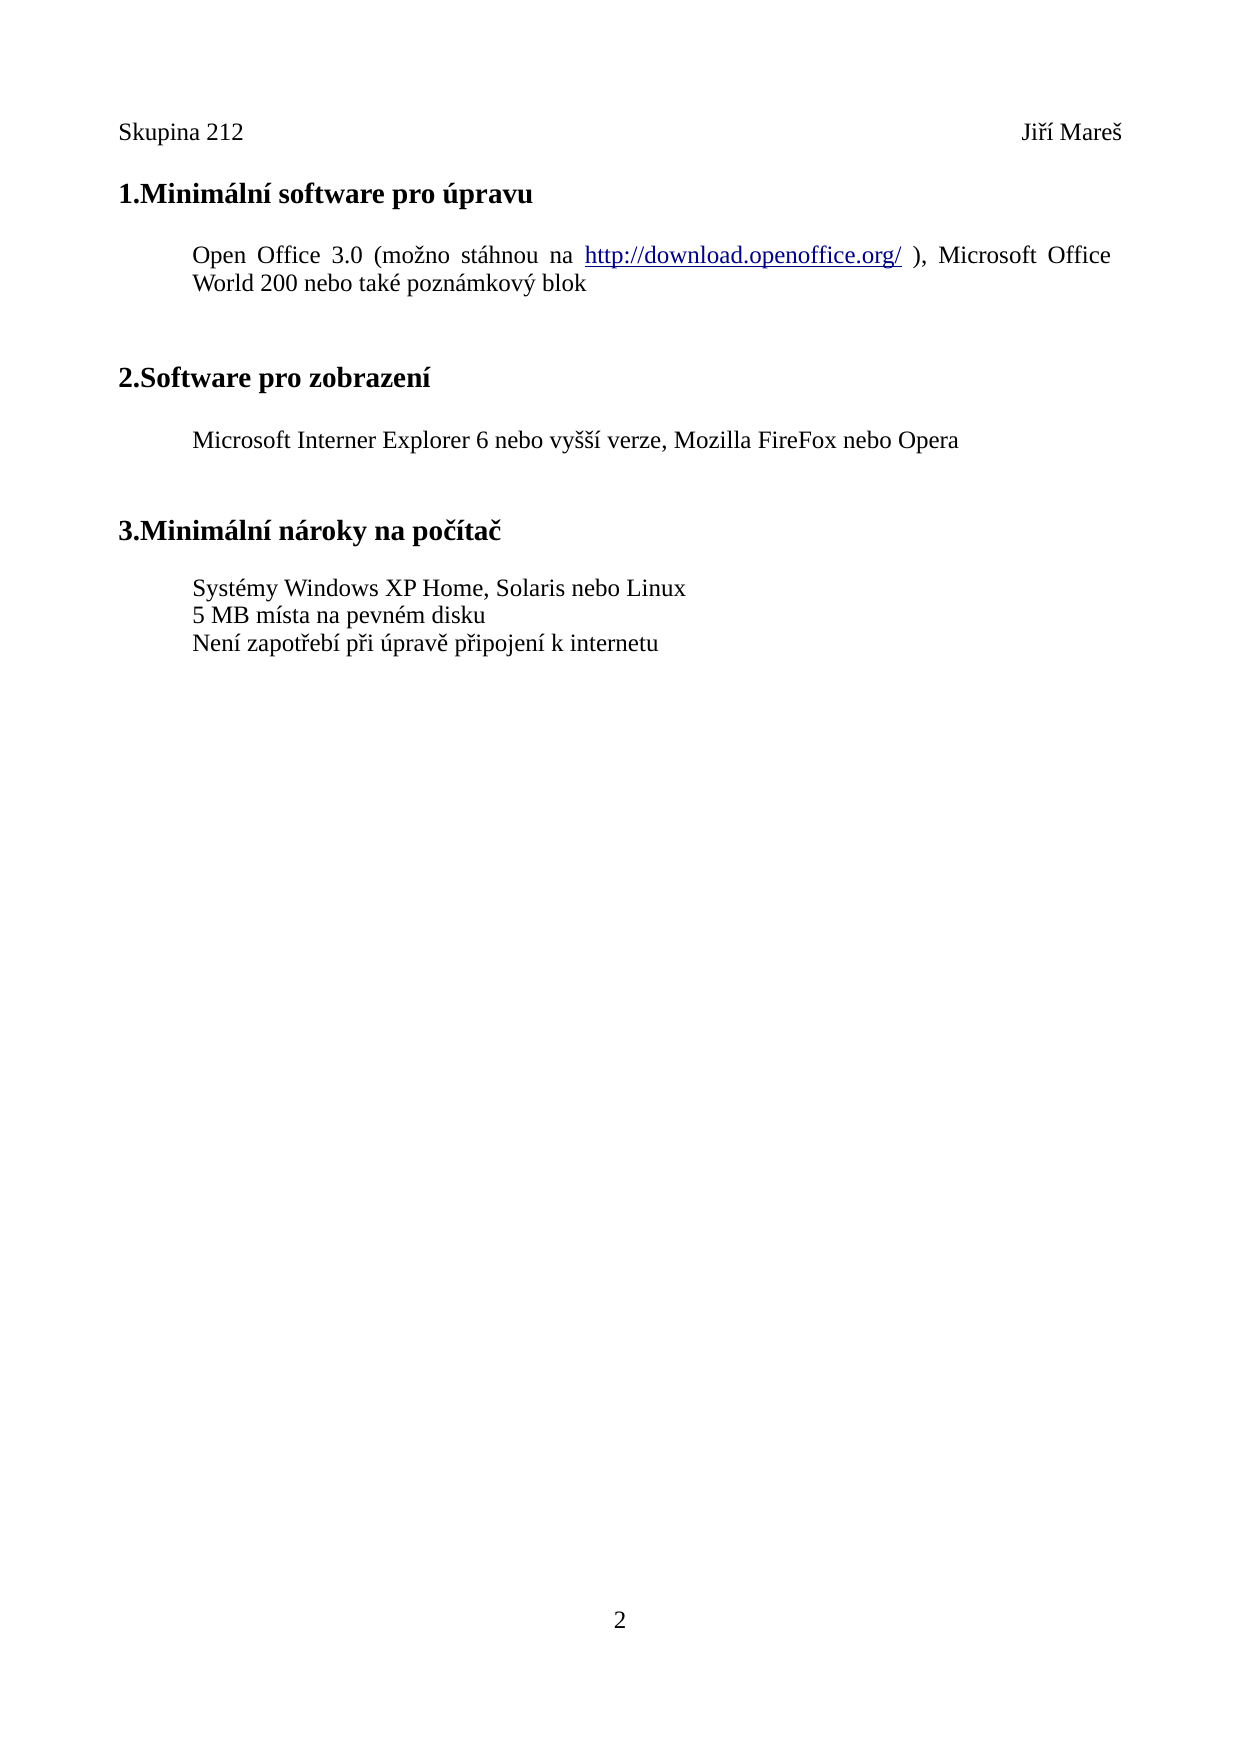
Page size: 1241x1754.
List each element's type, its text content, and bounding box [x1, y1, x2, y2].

list Minimální nároky na počítač [118, 514, 1122, 546]
text Microsoft Interner Explorer 6 nebo vyšší verze, Mozilla FireFox nebo Opera [118, 426, 1122, 454]
list Software pro zobrazení [118, 362, 1122, 394]
text Není zapotřebí při úpravě připojení k internetu [118, 629, 1122, 657]
text 5 MB místa na pevném disku [118, 602, 1122, 629]
list Minimální software pro úpravu [118, 177, 1122, 209]
text Open Office 3.0 (možno stáhnou na http://download.openoffice.org/ ), Microsoft Office World 200 nebo také poznámkový blok [118, 242, 1122, 297]
text Systémy Windows XP Home, Solaris nebo Linux [118, 574, 1122, 602]
